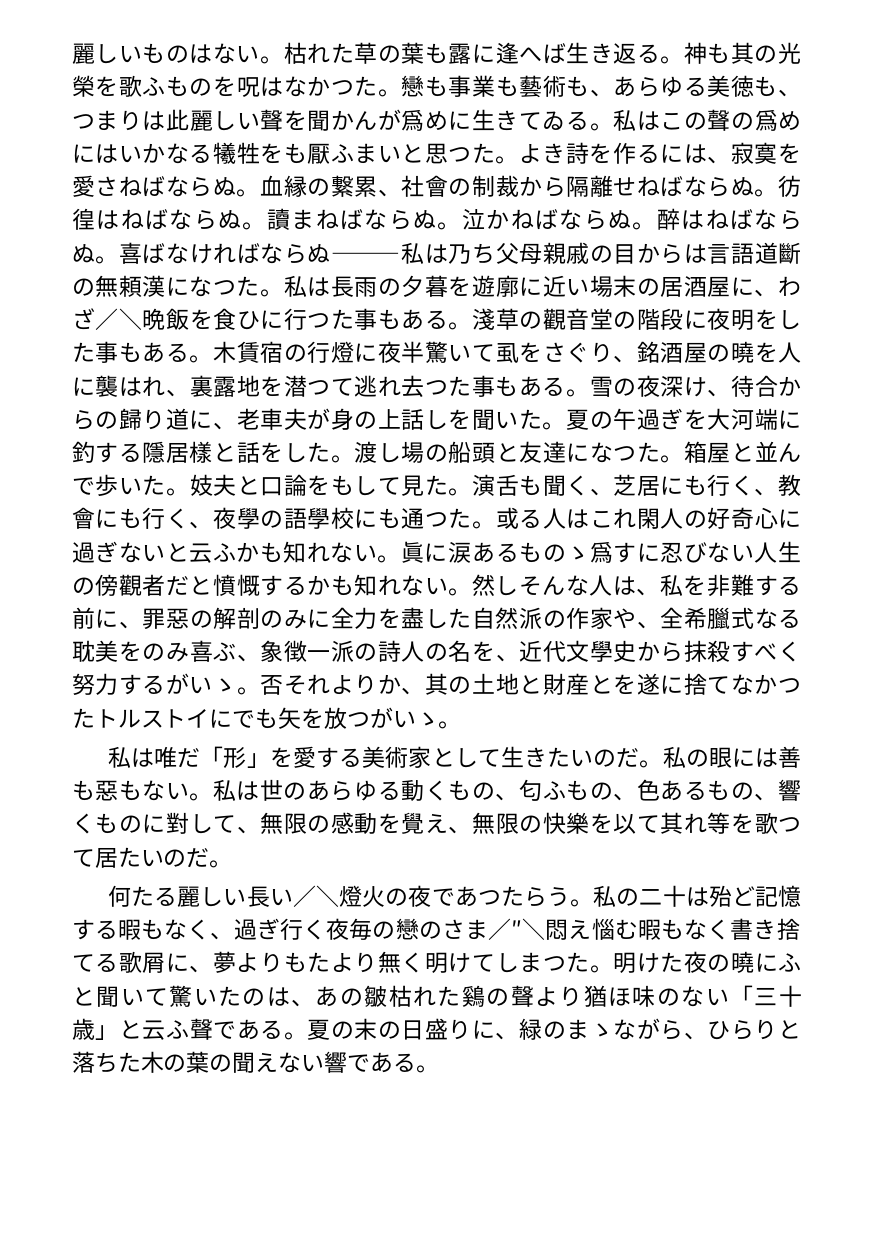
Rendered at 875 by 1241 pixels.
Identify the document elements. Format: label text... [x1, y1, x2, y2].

text 麗しいものはない。枯れた草の葉も露に逢へば生き返る。神も其の光榮を歌ふものを呪はなかつた。戀も事業も藝術も、あらゆる美徳も、つまりは此麗しい聲を聞かんが爲めに生きてゐる。私はこの聲の爲めにはいかなる犧牲をも厭ふまいと思つた。よき詩を作るには、寂寞を愛さねばならぬ。血縁の繋累、社會の制裁から隔離せねばならぬ。彷徨はねばならぬ。讀まねばならぬ。泣かねばならぬ。醉はねばならぬ。喜ばなければならぬ―――私は乃ち父母親戚の目からは言語道斷の無頼漢になつた。私は長雨の夕暮を遊廓に近い場末の居酒屋に、わざ／＼晩飯を食ひに行つた事もある。淺草の觀音堂の階段に夜明をした事もある。木賃宿の行燈に夜半驚いて虱をさぐり、銘酒屋の曉を人に襲はれ、裏露地を潜つて逃れ去つた事もある。雪の夜深け、待合からの歸り道に、老車夫が身の上話しを聞いた。夏の午過ぎを大河端に釣する隱居樣と話をした。渡し場の船頭と友達になつた。箱屋と並んで歩いた。妓夫と口論をもして見た。演舌も聞く、芝居にも行く、教會にも行く、夜學の語學校にも通つた。或る人はこれ閑人の好奇心に過ぎないと云ふかも知れない。眞に涙あるものゝ爲すに忍びない人生の傍觀者だと憤慨するかも知れない。然しそんな人は、私を非難する前に、罪惡の解剖のみに全力を盡した自然派の作家や、全希臘式なる耽美をのみ喜ぶ、象徴一派の詩人の名を、近代文學史から抹殺すべく努力するがいゝ。否それよりか、其の土地と財産とを遂に捨てなかつたトルストイにでも矢を放つがいゝ。 [72, 36, 802, 734]
text 何たる麗しい長い／＼燈火の夜であつたらう。私の二十は殆ど記憶する暇もなく、過ぎ行く夜毎の戀のさま／″＼悶え惱む暇もなく書き捨てる歌屑に、夢よりもたより無く明けてしまつた。明けた夜の曉にふと聞いて驚いたのは、あの皺枯れた鷄の聲より猶ほ味のない「三十歳」と云ふ聲である。夏の末の日盛りに、緑のまゝながら、ひらりと落ちた木の葉の聞えない響である。 [72, 879, 802, 1078]
text 私は唯だ「形」を愛する美術家として生きたいのだ。私の眼には善も惡もない。私は世のあらゆる動くもの、匂ふもの、色あるもの、響くものに對して、無限の感動を覺え、無限の快樂を以て其れ等を歌つて居たいのだ。 [72, 740, 802, 873]
